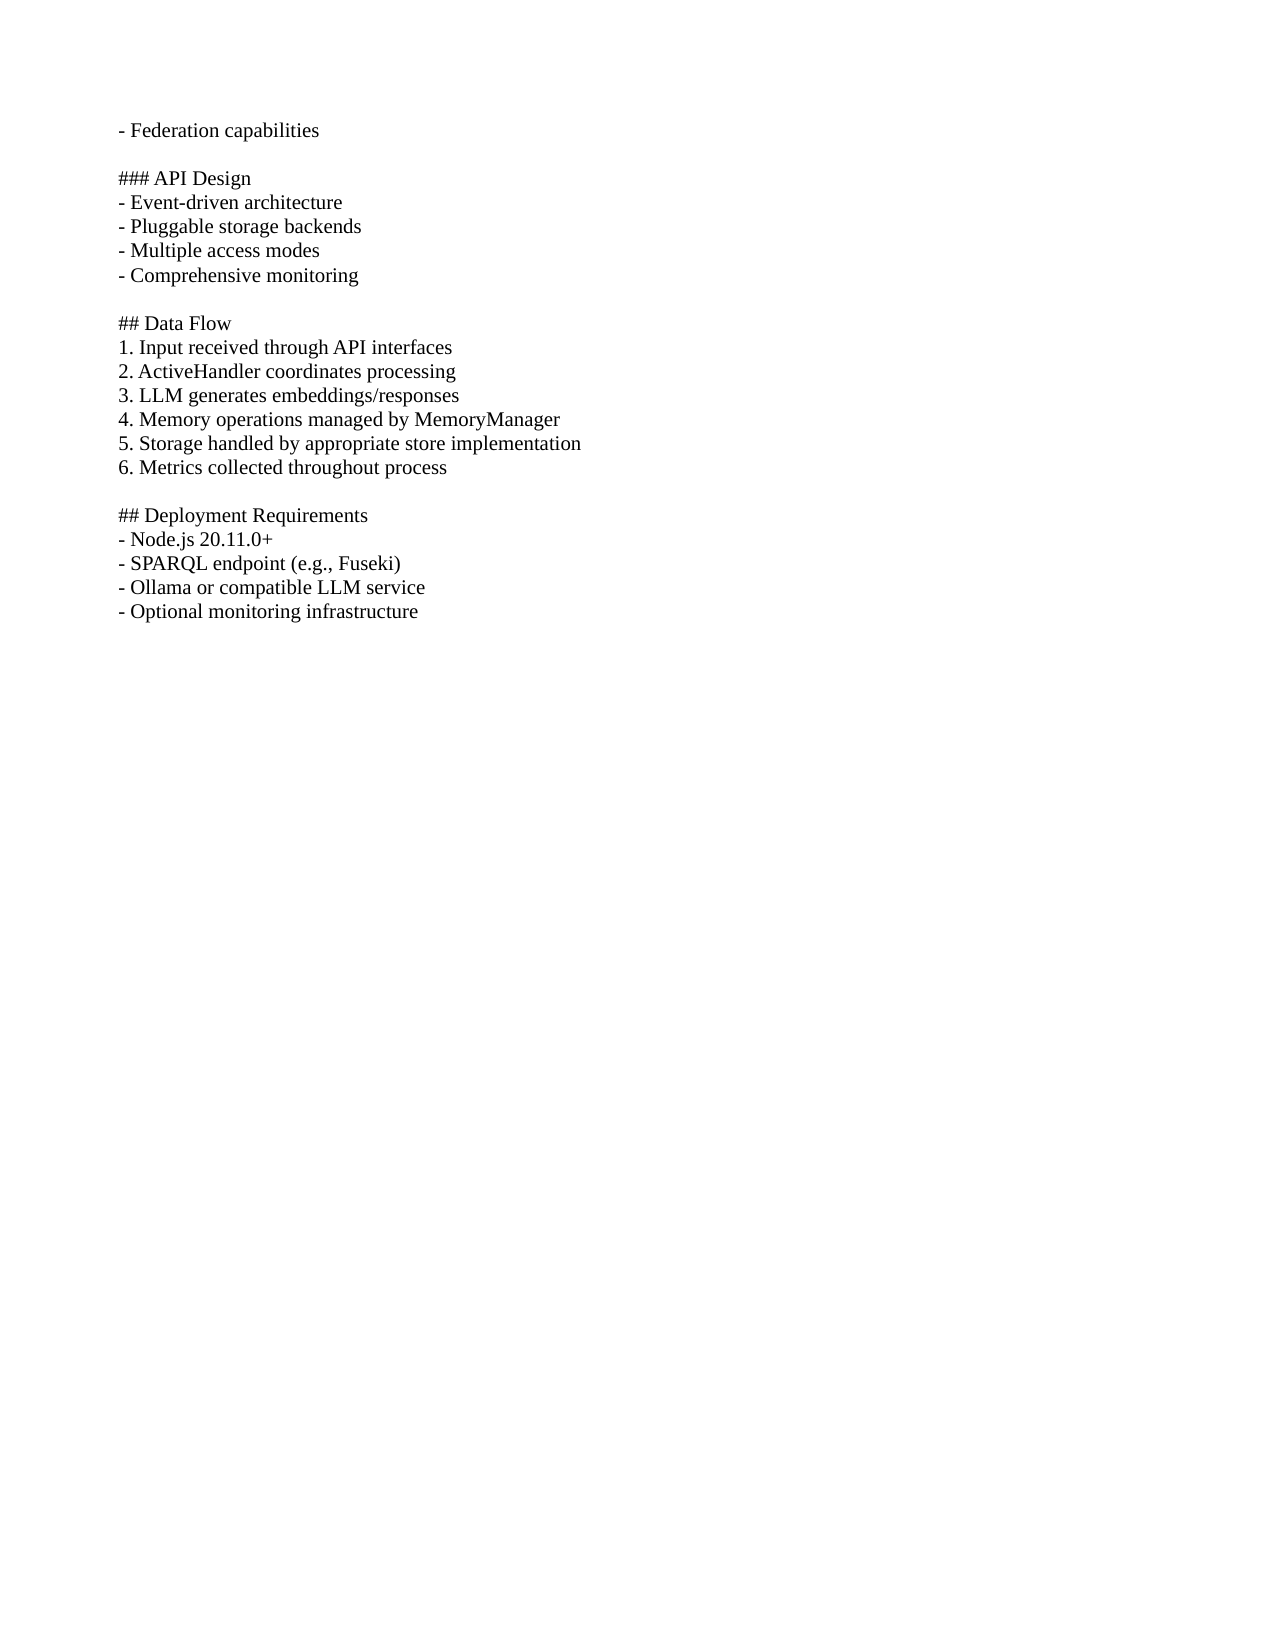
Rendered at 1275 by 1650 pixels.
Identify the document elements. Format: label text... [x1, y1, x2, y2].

text ## Data Flow [118, 311, 1157, 335]
text 2. ActiveHandler coordinates processing [118, 359, 1157, 383]
text - Federation capabilities [118, 118, 1157, 142]
text 3. LLM generates embeddings/responses [118, 383, 1157, 407]
text - Comprehensive monitoring [118, 262, 1157, 287]
text - Event-driven architecture [118, 190, 1157, 214]
text 5. Storage handled by appropriate store implementation [118, 431, 1157, 455]
text - Node.js 20.11.0+ [118, 527, 1157, 551]
text 4. Memory operations managed by MemoryManager [118, 407, 1157, 431]
text - Multiple access modes [118, 238, 1157, 262]
text ### API Design [118, 166, 1157, 190]
text 6. Metrics collected throughout process [118, 455, 1157, 479]
text ## Deployment Requirements [118, 503, 1157, 527]
text - SPARQL endpoint (e.g., Fuseki) [118, 551, 1157, 575]
text 1. Input received through API interfaces [118, 335, 1157, 359]
text - Ollama or compatible LLM service [118, 575, 1157, 599]
text - Pluggable storage backends [118, 214, 1157, 238]
text - Optional monitoring infrastructure [118, 599, 1157, 623]
